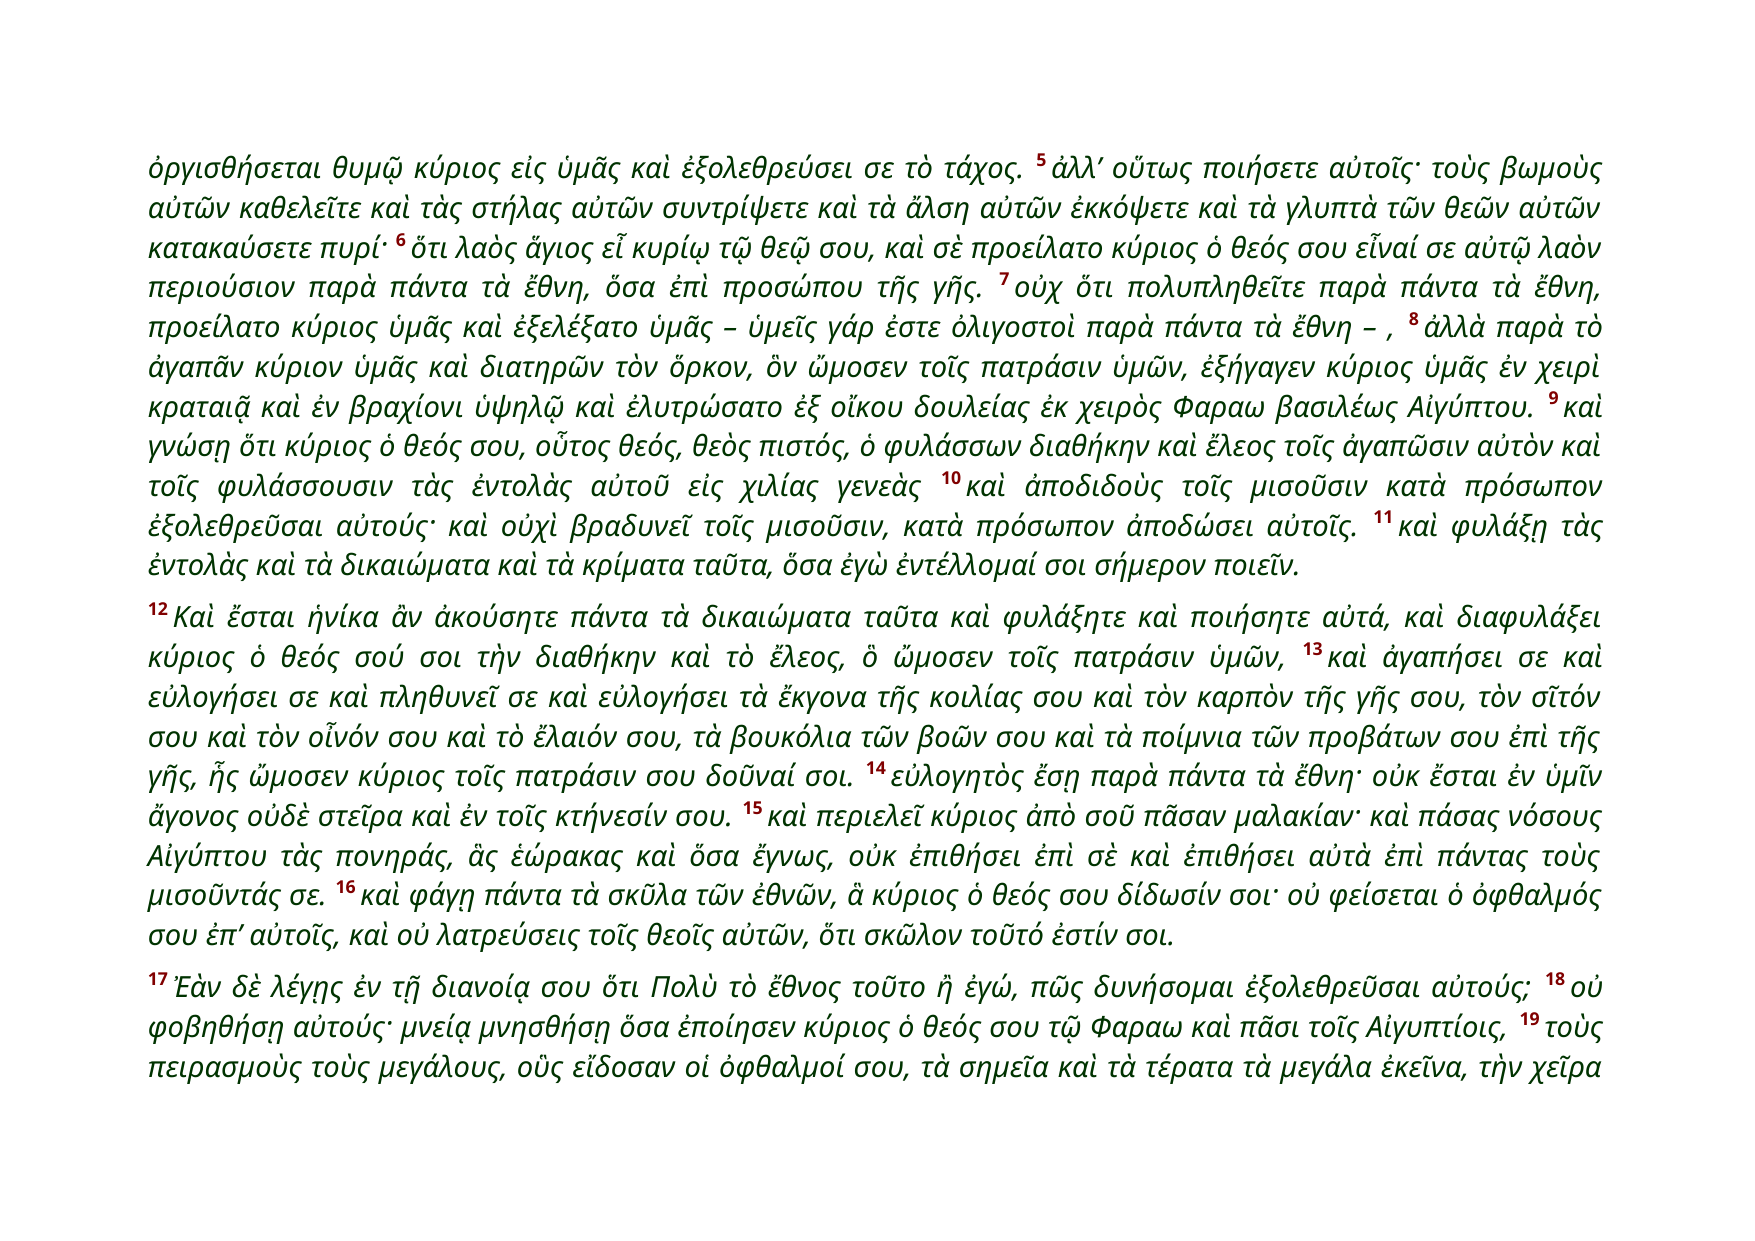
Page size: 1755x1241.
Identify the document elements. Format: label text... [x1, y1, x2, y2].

text 17 Ἐὰν δὲ λέγῃς ἐν τῇ διανοίᾳ σου ὅτι Πολὺ τὸ ἔθνος τοῦτο ἢ ἐγώ, πῶς δυνήσομαι ἐξολεθρεῦσαι αὐτούς; 18 οὐ φοβηθήσῃ αὐτούς· μνείᾳ μνησθήσῃ ὅσα ἐποίησεν κύριος ὁ θεός σου τῷ Φαραω καὶ πᾶσι τοῖς Αἰγυπτίοις, 19 τοὺς πειρασμοὺς τοὺς μεγάλους, οὓς εἴδοσαν οἱ ὀφθαλμοί σου, τὰ σημεῖα καὶ τὰ τέρατα τὰ μεγάλα ἐκεῖνα, τὴν χεῖρα [148, 966, 1606, 1086]
text ὀργισθήσεται θυμῷ κύριος εἰς ὑμᾶς καὶ ἐξολεθρεύσει σε τὸ τάχος. 5 ἀλλ’ οὕτως ποιήσετε αὐτοῖς· τοὺς βωμοὺς αὐτῶν καθελεῖτε καὶ τὰς στήλας αὐτῶν συντρίψετε καὶ τὰ ἄλση αὐτῶν ἐκκόψετε καὶ τὰ γλυπτὰ τῶν θεῶν αὐτῶν κατακαύσετε πυρί· 6 ὅτι λαὸς ἅγιος εἶ κυρίῳ τῷ θεῷ σου, καὶ σὲ προείλατο κύριος ὁ θεός σου εἶναί σε αὐτῷ λαὸν περιούσιον παρὰ πάντα τὰ ἔθνη, ὅσα ἐπὶ προσώπου τῆς γῆς. 7 οὐχ ὅτι πολυπληθεῖτε παρὰ πάντα τὰ ἔθνη, προείλατο κύριος ὑμᾶς καὶ ἐξελέξατο ὑμᾶς – ὑμεῖς γάρ ἐστε ὀλιγοστοὶ παρὰ πάντα τὰ ἔθνη – , 8 ἀλλὰ παρὰ τὸ ἀγαπᾶν κύριον ὑμᾶς καὶ διατηρῶν τὸν ὅρκον, ὃν ὤμοσεν τοῖς πατράσιν ὑμῶν, ἐξήγαγεν κύριος ὑμᾶς ἐν χειρὶ κραταιᾷ καὶ ἐν βραχίονι ὑψηλῷ καὶ ἐλυτρώσατο ἐξ οἴκου δουλείας ἐκ χειρὸς Φαραω βασιλέως Αἰγύπτου. 9 καὶ γνώσῃ ὅτι κύριος ὁ θεός σου, οὗτος θεός, θεὸς πιστός, ὁ φυλάσσων διαθήκην καὶ ἔλεος τοῖς ἀγαπῶσιν αὐτὸν καὶ τοῖς φυλάσσουσιν τὰς ἐντολὰς αὐτοῦ εἰς χιλίας γενεὰς 10 καὶ ἀποδιδοὺς τοῖς μισοῦσιν κατὰ πρόσωπον ἐξολεθρεῦσαι αὐτούς· καὶ οὐχὶ βραδυνεῖ τοῖς μισοῦσιν, κατὰ πρόσωπον ἀποδώσει αὐτοῖς. 11 καὶ φυλάξῃ τὰς ἐντολὰς καὶ τὰ δικαιώματα καὶ τὰ κρίματα ταῦτα, ὅσα ἐγὼ ἐντέλλομαί σοι σήμερον ποιεῖν. [148, 148, 1606, 584]
text 12 Καὶ ἔσται ἡνίκα ἂν ἀκούσητε πάντα τὰ δικαιώματα ταῦτα καὶ φυλάξητε καὶ ποιήσητε αὐτά, καὶ διαφυλάξει κύριος ὁ θεός σού σοι τὴν διαθήκην καὶ τὸ ἔλεος, ὃ ὤμοσεν τοῖς πατράσιν ὑμῶν, 13 καὶ ἀγαπήσει σε καὶ εὐλογήσει σε καὶ πληθυνεῖ σε καὶ εὐλογήσει τὰ ἔκγονα τῆς κοιλίας σου καὶ τὸν καρπὸν τῆς γῆς σου, τὸν σῖτόν σου καὶ τὸν οἶνόν σου καὶ τὸ ἔλαιόν σου, τὰ βουκόλια τῶν βοῶν σου καὶ τὰ ποίμνια τῶν προβάτων σου ἐπὶ τῆς γῆς, ἧς ὤμοσεν κύριος τοῖς πατράσιν σου δοῦναί σοι. 14 εὐλογητὸς ἔσῃ παρὰ πάντα τὰ ἔθνη· οὐκ ἔσται ἐν ὑμῖν ἄγονος οὐδὲ στεῖρα καὶ ἐν τοῖς κτήνεσίν σου. 15 καὶ περιελεῖ κύριος ἀπὸ σοῦ πᾶσαν μαλακίαν· καὶ πάσας νόσους Αἰγύπτου τὰς πονηράς, ἃς ἑώρακας καὶ ὅσα ἔγνως, οὐκ ἐπιθήσει ἐπὶ σὲ καὶ ἐπιθήσει αὐτὰ ἐπὶ πάντας τοὺς μισοῦντάς σε. 16 καὶ φάγῃ πάντα τὰ σκῦλα τῶν ἐθνῶν, ἃ κύριος ὁ θεός σου δίδωσίν σοι· οὐ φείσεται ὁ ὀφθαλμός σου ἐπ’ αὐτοῖς, καὶ οὐ λατρεύσεις τοῖς θεοῖς αὐτῶν, ὅτι σκῶλον τοῦτό ἐστίν σοι. [148, 597, 1606, 954]
